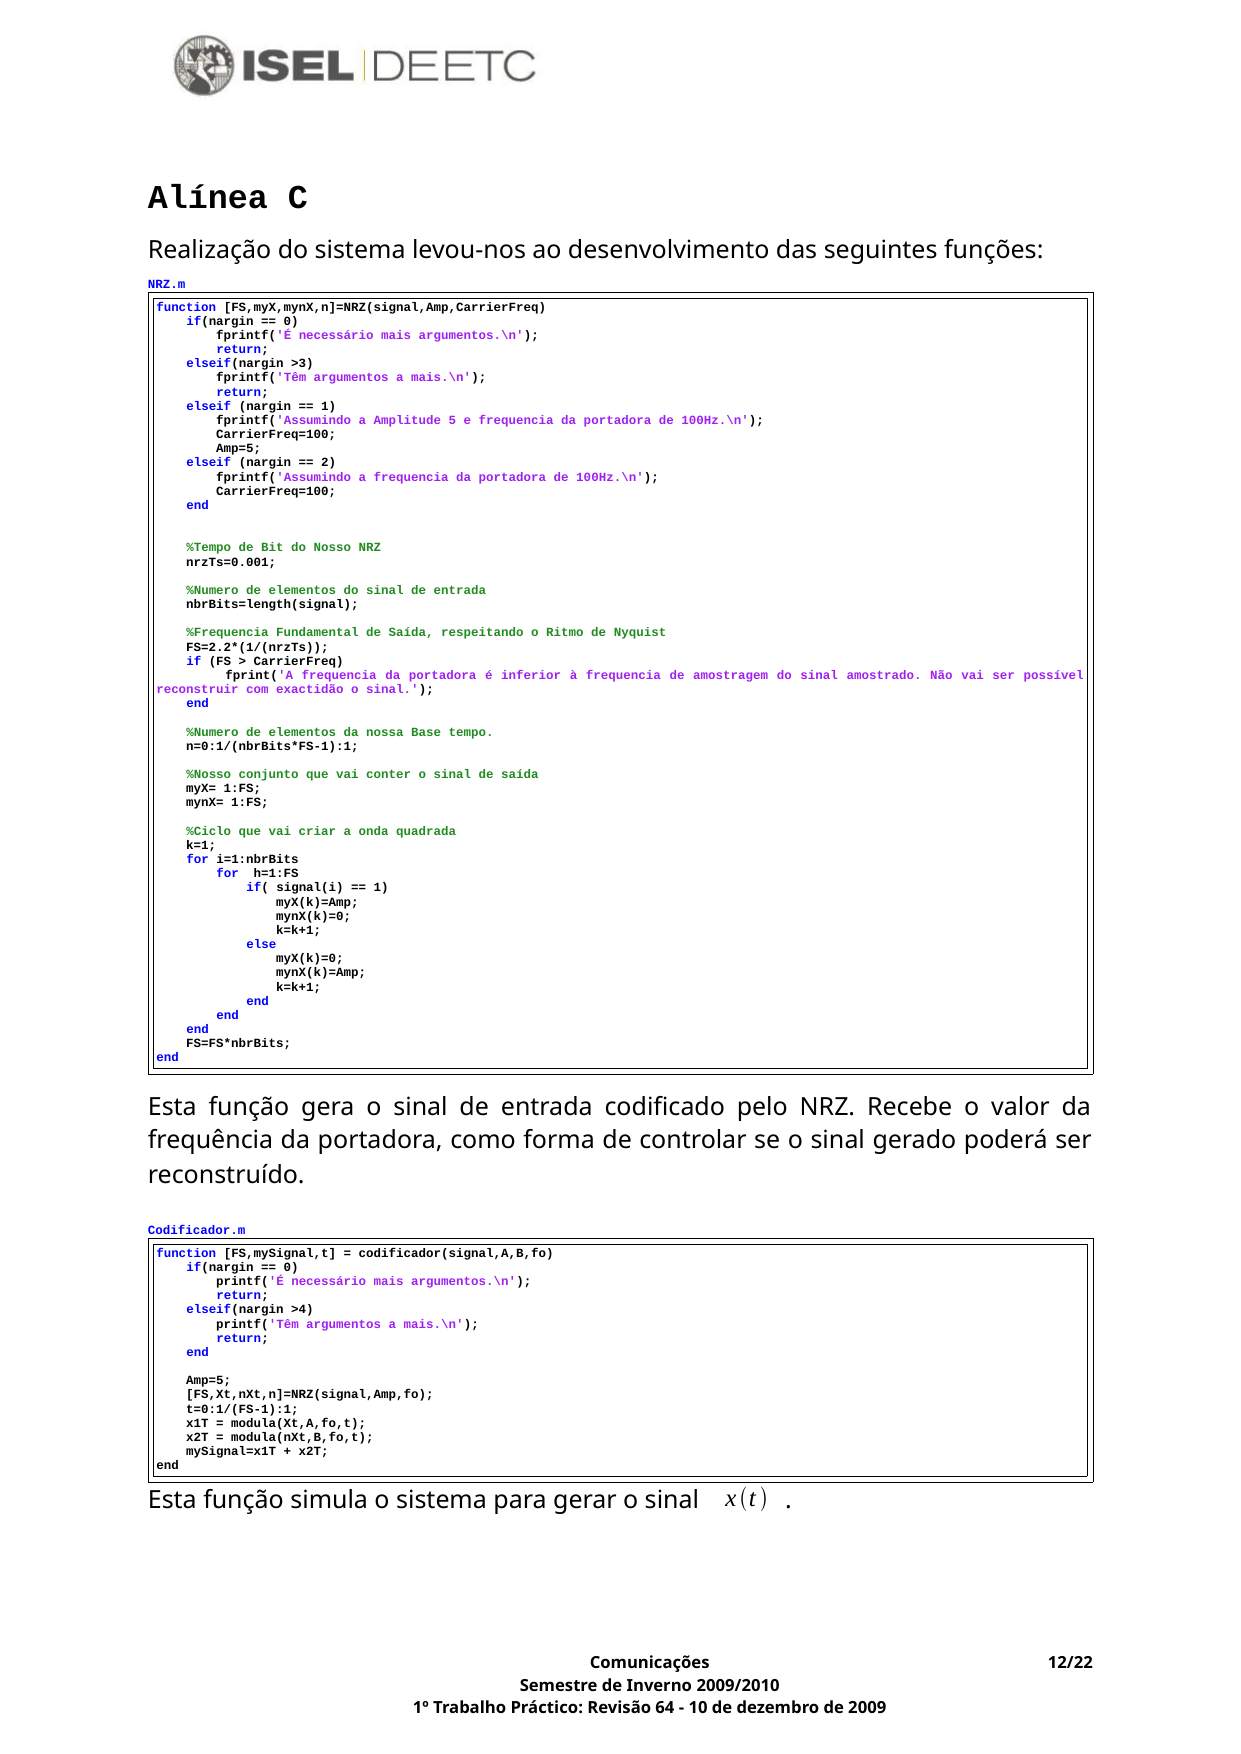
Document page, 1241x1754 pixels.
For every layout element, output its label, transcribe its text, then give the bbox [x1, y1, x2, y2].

text function [FS,mySignal,t] = codificador(signal,A,B,fo) [149, 1239, 1093, 1253]
text if(nargin == 0) [154, 1253, 1087, 1267]
text end [154, 491, 1087, 513]
text Esta função simula o sistema para gerar o sinal . [148, 1483, 1093, 1550]
text nrzTs=0.001; [154, 547, 1087, 570]
text %Numero de elementos do sinal de entrada [154, 576, 1087, 590]
text t=0:1/(FS-1):1; [154, 1394, 1087, 1408]
text myX(k)=0; [154, 944, 1087, 958]
text printf('É necessário mais argumentos.\n'); [154, 1267, 1087, 1281]
text return; [154, 1323, 1087, 1338]
text %Nosso conjunto que vai conter o sinal de saída [154, 760, 1087, 774]
text myX(k)=Amp; [154, 887, 1087, 901]
text end [1088, 986, 1093, 1001]
text myX= 1:FS; [154, 774, 1087, 788]
text fprintf('Assumindo a Amplitude 5 e frequencia da portadora de 100Hz.\n'); [154, 406, 1087, 420]
text CarrierFreq=100; [154, 420, 1087, 434]
text [1088, 1001, 1093, 1015]
text [149, 491, 153, 513]
text for h=1:FS [154, 859, 1087, 873]
text for i=1:nbrBits [154, 845, 1087, 859]
text FS=2.2*(1/(nrzTs)); [154, 632, 1087, 646]
picture [164, 20, 566, 121]
text Realização do sistema levou-nos ao desenvolvimento das seguintes funções: [148, 232, 1093, 266]
text mynX(k)=Amp; [154, 958, 1087, 972]
text elseif(nargin >3) [154, 349, 1087, 363]
text elseif (nargin == 2) [154, 448, 1087, 462]
text function [FS,myX,mynX,n]=NRZ(signal,Amp,CarrierFreq) [149, 293, 1093, 306]
text nbrBits=length(signal); [154, 590, 1087, 612]
text n=0:1/(nbrBits*FS-1):1; [154, 731, 1087, 754]
text fprintf('Assumindo a frequencia da portadora de 100Hz.\n'); [154, 462, 1087, 476]
text else [154, 930, 1087, 944]
text return; [154, 1281, 1087, 1295]
text [149, 689, 153, 711]
text %Numero de elementos da nossa Base tempo. [154, 717, 1087, 731]
text [1088, 491, 1093, 513]
text [149, 1338, 153, 1360]
text end [154, 1338, 1087, 1360]
text [1088, 1015, 1093, 1029]
text Esta função gera o sinal de entrada codificado pelo NRZ. Recebe o valor da frequência da portadora, como forma de controlar se o sinal gerado poderá ser reconstruído. [148, 1088, 1093, 1190]
text Amp=5; [154, 1366, 1087, 1380]
subtitle Alínea C [148, 181, 1093, 219]
text end [149, 1451, 1093, 1482]
text printf('Têm argumentos a mais.\n'); [154, 1309, 1087, 1323]
text fprintf('É necessário mais argumentos.\n'); [154, 321, 1087, 335]
text if( signal(i) == 1) [154, 873, 1087, 887]
text k=k+1; [154, 916, 1087, 930]
text elseif (nargin == 1) [154, 391, 1087, 406]
text end [154, 1015, 1087, 1029]
text k=1; [154, 831, 1087, 845]
text mynX= 1:FS; [154, 788, 1087, 811]
text fprintf('Têm argumentos a mais.\n'); [154, 363, 1087, 377]
text end [154, 986, 1087, 1001]
text [1088, 1338, 1093, 1360]
text mySignal=x1T + x2T; [154, 1437, 1087, 1451]
text k=k+1; [154, 972, 1087, 986]
text NRZ.m [148, 278, 1093, 292]
text Amp=5; [154, 434, 1087, 448]
text end [149, 986, 153, 1001]
text FS=FS*nbrBits; [154, 1029, 1087, 1043]
text %Ciclo que vai criar a onda quadrada [154, 816, 1087, 831]
text [FS,Xt,nXt,n]=NRZ(signal,Amp,fo); [154, 1380, 1087, 1394]
text end [154, 689, 1087, 711]
text end [154, 1001, 1087, 1015]
text fprint('A frequencia da portadora é inferior à frequencia de amostragem do sinal amostrado. Não vai ser possível reconstruir com exactidão o sinal.'); [154, 661, 1087, 689]
text [1088, 689, 1093, 711]
text x1T = modula(Xt,A,fo,t); [154, 1408, 1087, 1423]
text if(nargin == 0) [154, 306, 1087, 321]
text %Frequencia Fundamental de Saída, respeitando o Ritmo de Nyquist [154, 618, 1087, 632]
text function [FS,mySignal,t] = codificador(signal,A,B,fo) [154, 1245, 1087, 1253]
text %Tempo de Bit do Nosso NRZ [154, 533, 1087, 547]
text mynX(k)=0; [154, 901, 1087, 916]
text if (FS > CarrierFreq) [154, 646, 1087, 661]
text CarrierFreq=100; [154, 476, 1087, 491]
text return; [154, 335, 1087, 349]
text end [149, 1043, 1093, 1074]
text Codificador.m [148, 1224, 1093, 1238]
text function [FS,myX,mynX,n]=NRZ(signal,Amp,CarrierFreq) [154, 299, 1087, 306]
text return; [154, 377, 1087, 391]
text x2T = modula(nXt,B,fo,t); [154, 1423, 1087, 1437]
text elseif(nargin >4) [154, 1295, 1087, 1309]
